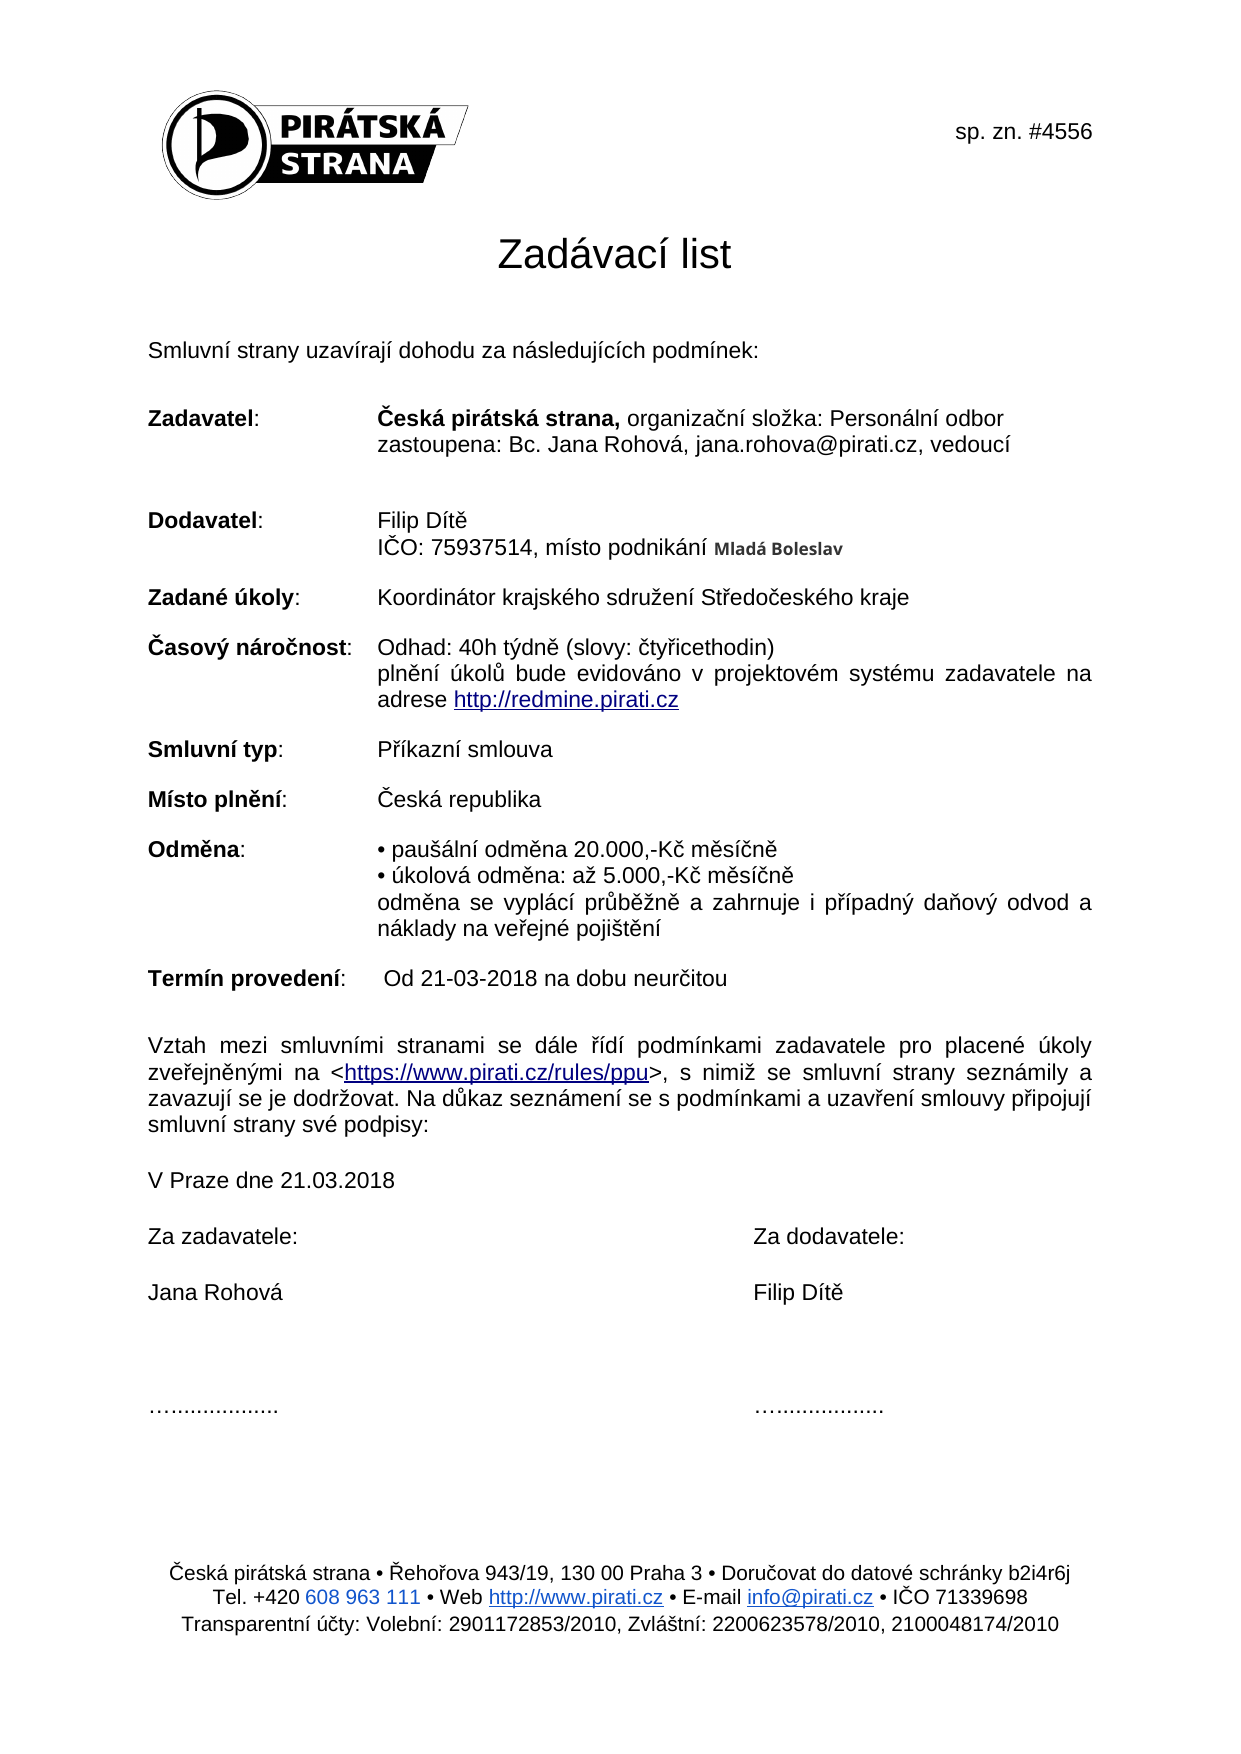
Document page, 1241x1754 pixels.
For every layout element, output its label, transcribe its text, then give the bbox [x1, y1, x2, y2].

table_header Česká pirátská strana, organizační složka: Personální odbor zastoupena: Bc. Jana Rohová, jana.rohova@pirati.cz, vedoucí [377, 393, 1093, 495]
table_cell Odměna: [148, 824, 377, 953]
table_cell Odhad: 40h týdně (slovy: čtyřicethodin) plnění úkolů bude evidováno v projektovém systému zadavatele na adrese http://redmine.pirati.cz [377, 622, 1093, 724]
text Jana Rohová Filip Dítě [148, 1279, 1093, 1305]
table_cell • paušální odměna 20.000,-Kč měsíčně • úkolová odměna: až 5.000,-Kč měsíčně odměna se vyplácí průběžně a zahrnuje i případný daňový odvod a náklady na veřejné pojištění [377, 824, 1093, 953]
table_cell Od 21-03-2018 na dobu neurčitou [377, 953, 1093, 1003]
text …................. …................. [148, 1392, 1093, 1418]
table_cell Česká republika [377, 774, 1093, 824]
table_cell Termín provedení: [148, 953, 377, 1003]
text Za zadavatele: Za dodavatele: [148, 1223, 1093, 1249]
table_cell Dodavatel: [148, 495, 377, 572]
text sp. zn. #4556 [483, 118, 1093, 144]
picture [147, 75, 483, 214]
table_cell Zadané úkoly: [148, 572, 377, 622]
table_cell Koordinátor krajského sdružení Středočeského kraje [377, 572, 1093, 622]
table_cell Časový náročnost: [148, 622, 377, 724]
text V Praze dne 21.03.2018 [148, 1167, 1093, 1194]
table_cell Příkazní smlouva [377, 724, 1093, 774]
table_cell Filip Dítě IČO: 75937514, místo podnikání Mladá Boleslav [377, 495, 1093, 572]
text Smluvní strany uzavírají dohodu za následujících podmínek: [148, 337, 1093, 363]
table_cell Místo plnění: [148, 774, 377, 824]
text Vztah mezi smluvními stranami se dále řídí podmínkami zadavatele pro placené úkoly zveřejněnými na <https://www.pirati.cz/rules/ppu>, s nimiž se smluvní strany seznámily a zavazují se je dodržovat. Na důkaz seznámení se s podmínkami a uzavření smlouvy připojují smluvní strany své podpisy: [148, 1032, 1093, 1138]
subtitle Zadávací list [148, 230, 1093, 278]
table_cell Smluvní typ: [148, 724, 377, 774]
table_header Zadavatel: [148, 393, 377, 495]
